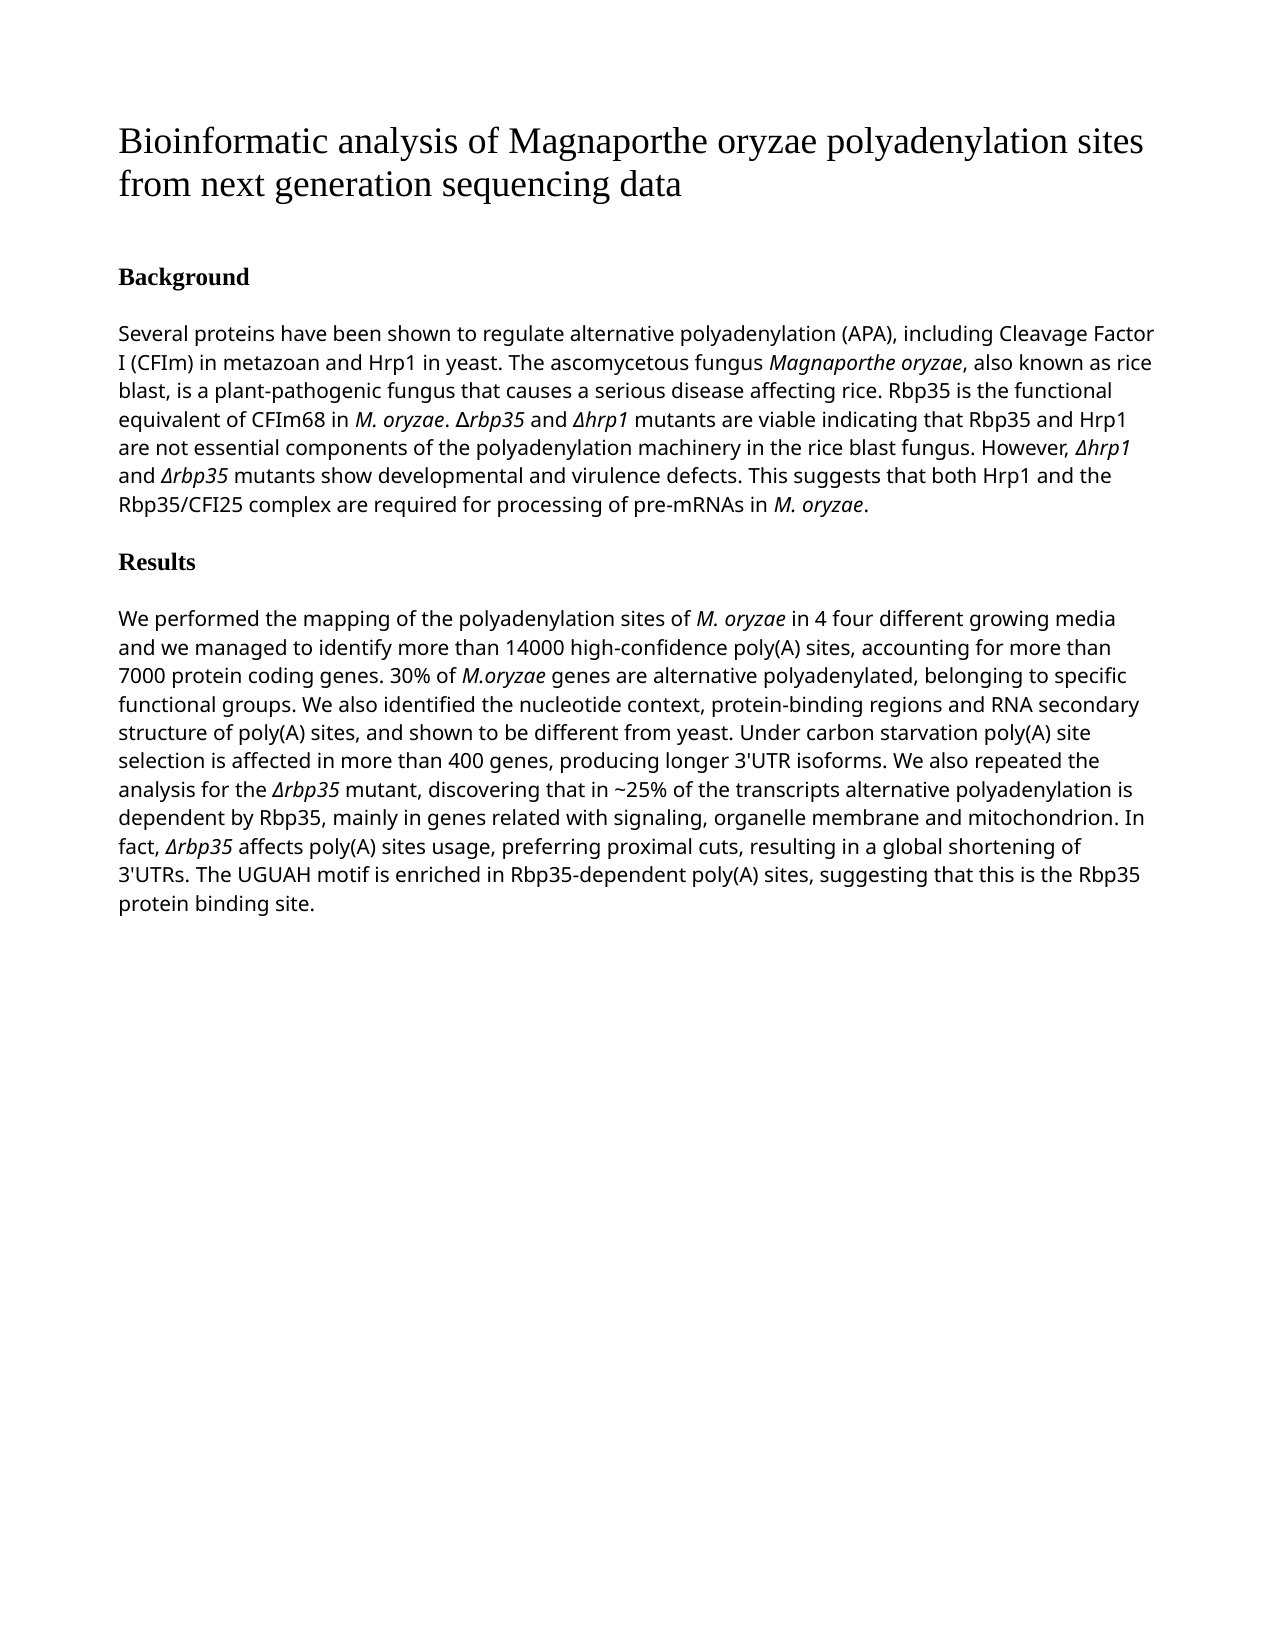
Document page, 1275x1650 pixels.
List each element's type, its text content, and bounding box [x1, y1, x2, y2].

text Bioinformatic analysis of Magnaporthe oryzae polyadenylation sites from next generation sequencing data [118, 118, 1157, 204]
text Background [118, 262, 1157, 291]
text We performed the mapping of the polyadenylation sites of M. oryzae in 4 four different growing media and we managed to identify more than 14000 high-confidence poly(A) sites, accounting for more than 7000 protein coding genes. 30% of M.oryzae genes are alternative polyadenylated, belonging to specific functional groups. We also identified the nucleotide context, protein-binding regions and RNA secondary structure of poly(A) sites, and shown to be different from yeast. Under carbon starvation poly(A) site selection is affected in more than 400 genes, producing longer 3'UTR isoforms. We also repeated the analysis for the Δrbp35 mutant, discovering that in ~25% of the transcripts alternative polyadenylation is dependent by Rbp35, mainly in genes related with signaling, organelle membrane and mitochondrion. In fact, Δrbp35 affects poly(A) sites usage, preferring proximal cuts, resulting in a global shortening of 3'UTRs. The UGUAH motif is enriched in Rbp35-dependent poly(A) sites, suggesting that this is the Rbp35 protein binding site. [118, 604, 1157, 917]
text Results [118, 547, 1157, 576]
text Several proteins have been shown to regulate alternative polyadenylation (APA), including Cleavage Factor I (CFIm) in metazoan and Hrp1 in yeast. The ascomycetous fungus Magnaporthe oryzae, also known as rice blast, is a plant-pathogenic fungus that causes a serious disease affecting rice. Rbp35 is the functional equivalent of CFIm68 in M. oryzae. ∆rbp35 and Δhrp1 mutants are viable indicating that Rbp35 and Hrp1 are not essential components of the polyadenylation machinery in the rice blast fungus. However, Δhrp1 and Δrbp35 mutants show developmental and virulence defects. This suggests that both Hrp1 and the Rbp35/CFI25 complex are required for processing of pre-mRNAs in M. oryzae. [118, 319, 1157, 518]
